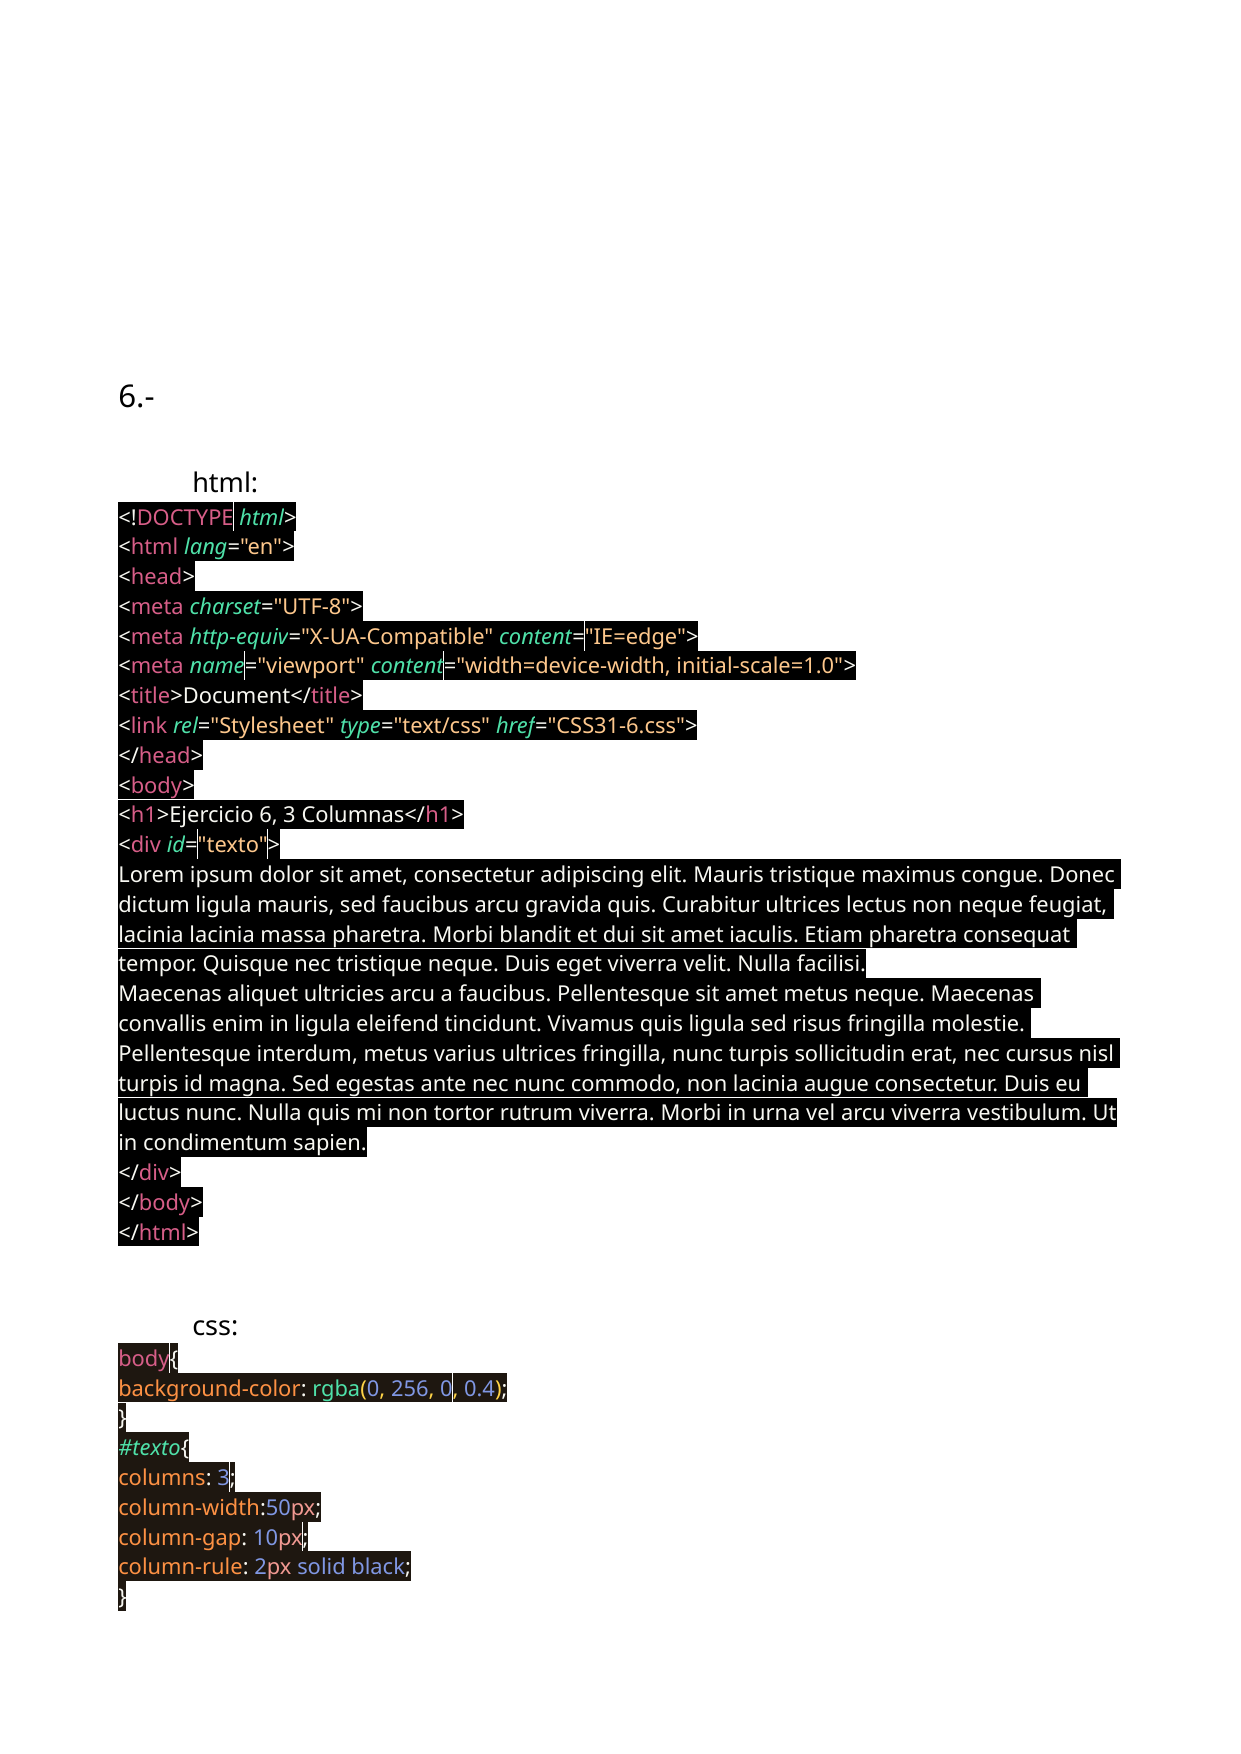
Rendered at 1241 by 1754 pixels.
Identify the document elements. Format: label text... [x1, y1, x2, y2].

text </div> [118, 1157, 1122, 1187]
text Lorem ipsum dolor sit amet, consectetur adipiscing elit. Mauris tristique maximus congue. Donec dictum ligula mauris, sed faucibus arcu gravida quis. Curabitur ultrices lectus non neque feugiat, lacinia lacinia massa pharetra. Morbi blandit et dui sit amet iaculis. Etiam pharetra consequat tempor. Quisque nec tristique neque. Duis eget viverra velit. Nulla facilisi. [118, 859, 1122, 978]
text <body> [118, 770, 1122, 799]
text <meta name="viewport" content="width=device-width, initial-scale=1.0"> [118, 651, 1122, 680]
text <!DOCTYPE html> [118, 502, 1122, 531]
text <link rel="Stylesheet" type="text/css" href="CSS31-6.css"> [118, 710, 1122, 740]
text <h1>Ejercicio 6, 3 Columnas</h1> [118, 799, 1122, 829]
text </html> [118, 1217, 1122, 1246]
text <div id="texto"> [118, 829, 1122, 859]
text column-rule: 2px solid black; [118, 1551, 1122, 1581]
text <meta charset="UTF-8"> [118, 591, 1122, 621]
text #texto{ [118, 1432, 1122, 1462]
text </body> [118, 1187, 1122, 1217]
text html: [118, 459, 1122, 502]
text 6.- [118, 374, 1122, 416]
text </head> [118, 740, 1122, 770]
text } [118, 1581, 1122, 1611]
text css: [118, 1306, 1122, 1343]
text } [118, 1402, 1122, 1432]
text background-color: rgba(0, 256, 0, 0.4); [118, 1373, 1122, 1402]
text <title>Document</title> [118, 680, 1122, 710]
text columns: 3; [118, 1462, 1122, 1492]
text body{ [118, 1343, 1122, 1373]
text column-width:50px; [118, 1492, 1122, 1522]
text <html lang="en"> [118, 531, 1122, 561]
text <meta http-equiv="X-UA-Compatible" content="IE=edge"> [118, 621, 1122, 651]
text Maecenas aliquet ultricies arcu a faucibus. Pellentesque sit amet metus neque. Maecenas convallis enim in ligula eleifend tincidunt. Vivamus quis ligula sed risus fringilla molestie. Pellentesque interdum, metus varius ultrices fringilla, nunc turpis sollicitudin erat, nec cursus nisl turpis id magna. Sed egestas ante nec nunc commodo, non lacinia augue consectetur. Duis eu luctus nunc. Nulla quis mi non tortor rutrum viverra. Morbi in urna vel arcu viverra vestibulum. Ut in condimentum sapien. [118, 978, 1122, 1157]
text <head> [118, 561, 1122, 591]
text column-gap: 10px; [118, 1522, 1122, 1551]
